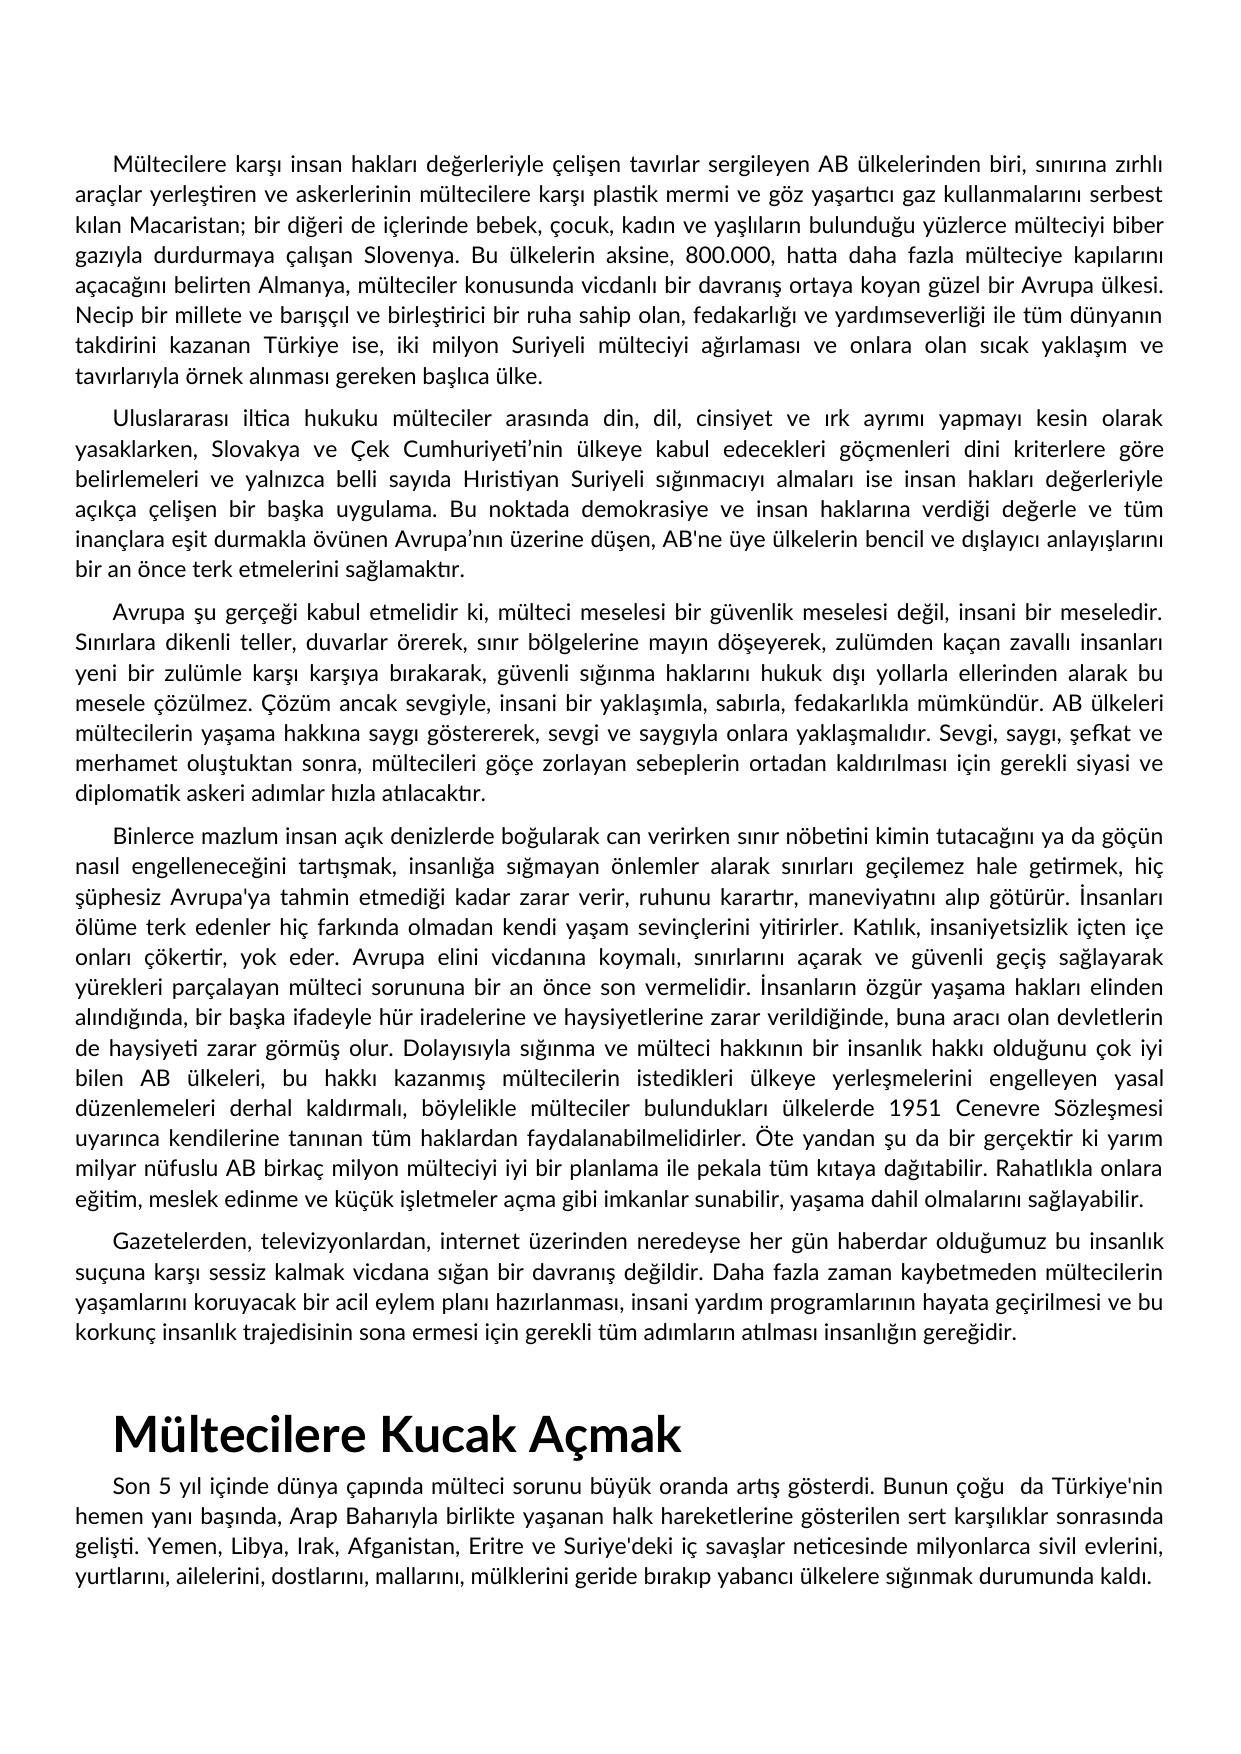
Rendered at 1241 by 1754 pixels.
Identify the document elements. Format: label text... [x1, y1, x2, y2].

text Avrupa şu gerçeği kabul etmelidir ki, mülteci meselesi bir güvenlik meselesi değil, insani bir meseledir. Sınırlara dikenli teller, duvarlar örerek, sınır bölgelerine mayın döşeyerek, zulümden kaçan zavallı insanları yeni bir zulümle karşı karşıya bırakarak, güvenli sığınma haklarını hukuk dışı yollarla ellerinden alarak bu mesele çözülmez. Çözüm ancak sevgiyle, insani bir yaklaşımla, sabırla, fedakarlıkla mümkündür. AB ülkeleri mültecilerin yaşama hakkına saygı göstererek, sevgi ve saygıyla onlara yaklaşmalıdır. Sevgi, saygı, şefkat ve merhamet oluştuktan sonra, mültecileri göçe zorlayan sebeplerin ortadan kaldırılması için gerekli siyasi ve diplomatik askeri adımlar hızla atılacaktır. [75, 598, 1165, 807]
text Gazetelerden, televizyonlardan, internet üzerinden neredeyse her gün haberdar olduğumuz bu insanlık suçuna karşı sessiz kalmak vicdana sığan bir davranış değildir. Daha fazla zaman kaybetmeden mültecilerin yaşamlarını koruyacak bir acil eylem planı hazırlanması, insani yardım programlarının hayata geçirilmesi ve bu korkunç insanlık trajedisinin sona ermesi için gerekli tüm adımların atılması insanlığın gereğidir. [75, 1227, 1165, 1345]
text Uluslararası iltica hukuku mülteciler arasında din, dil, cinsiyet ve ırk ayrımı yapmayı kesin olarak yasaklarken, Slovakya ve Çek Cumhuriyeti’nin ülkeye kabul edecekleri göçmenleri dini kriterlere göre belirlemeleri ve yalnızca belli sayıda Hıristiyan Suriyeli sığınmacıyı almaları ise insan hakları değerleriyle açıkça çelişen bir başka uygulama. Bu noktada demokrasiye ve insan haklarına verdiği değerle ve tüm inançlara eşit durmakla övünen Avrupa’nın üzerine düşen, AB'ne üye ülkelerin bencil ve dışlayıcı anlayışlarını bir an önce terk etmelerini sağlamaktır. [75, 404, 1165, 583]
subtitle Mültecilere Kucak Açmak [112, 1403, 1165, 1463]
text Binlerce mazlum insan açık denizlerde boğularak can verirken sınır nöbetini kimin tutacağını ya da göçün nasıl engelleneceğini tartışmak, insanlığa sığmayan önlemler alarak sınırları geçilemez hale getirmek, hiç şüphesiz Avrupa'ya tahmin etmediği kadar zarar verir, ruhunu karartır, maneviyatını alıp götürür. İnsanları ölüme terk edenler hiç farkında olmadan kendi yaşam sevinçlerini yitirirler. Katılık, insaniyetsizlik içten içe onları çökertir, yok eder. Avrupa elini vicdanına koymalı, sınırlarını açarak ve güvenli geçiş sağlayarak yürekleri parçalayan mülteci sorununa bir an önce son vermelidir. İnsanların özgür yaşama hakları elinden alındığında, bir başka ifadeyle hür iradelerine ve haysiyetlerine zarar verildiğinde, buna aracı olan devletlerin de haysiyeti zarar görmüş olur. Dolayısıyla sığınma ve mülteci hakkının bir insanlık hakkı olduğunu çok iyi bilen AB ülkeleri, bu hakkı kazanmış mültecilerin istedikleri ülkeye yerleşmelerini engelleyen yasal düzenlemeleri derhal kaldırmalı, böylelikle mülteciler bulundukları ülkelerde 1951 Cenevre Sözleşmesi uyarınca kendilerine tanınan tüm haklardan faydalanabilmelidirler. Öte yandan şu da bir gerçektir ki yarım milyar nüfuslu AB birkaç milyon mülteciyi iyi bir planlama ile pekala tüm kıtaya dağıtabilir. Rahatlıkla onlara eğitim, meslek edinme ve küçük işletmeler açma gibi imkanlar sunabilir, yaşama dahil olmalarını sağlayabilir. [75, 822, 1165, 1212]
text Son 5 yıl içinde dünya çapında mülteci sorunu büyük oranda artış gösterdi. Bunun çoğu da Türkiye'nin hemen yanı başında, Arap Baharıyla birlikte yaşanan halk hareketlerine gösterilen sert karşılıklar sonrasında gelişti. Yemen, Libya, Irak, Afganistan, Eritre ve Suriye'deki iç savaşlar neticesinde milyonlarca sivil evlerini, yurtlarını, ailelerini, dostlarını, mallarını, mülklerini geride bırakıp yabancı ülkelere sığınmak durumunda kaldı. [75, 1471, 1165, 1589]
text Mültecilere karşı insan hakları değerleriyle çelişen tavırlar sergileyen AB ülkelerinden biri, sınırına zırhlı araçlar yerleştiren ve askerlerinin mültecilere karşı plastik mermi ve göz yaşartıcı gaz kullanmalarını serbest kılan Macaristan; bir diğeri de içlerinde bebek, çocuk, kadın ve yaşlıların bulunduğu yüzlerce mülteciyi biber gazıyla durdurmaya çalışan Slovenya. Bu ülkelerin aksine, 800.000, hatta daha fazla mülteciye kapılarını açacağını belirten Almanya, mülteciler konusunda vicdanlı bir davranış ortaya koyan güzel bir Avrupa ülkesi. Necip bir millete ve barışçıl ve birleştirici bir ruha sahip olan, fedakarlığı ve yardımseverliği ile tüm dünyanın takdirini kazanan Türkiye ise, iki milyon Suriyeli mülteciyi ağırlaması ve onlara olan sıcak yaklaşım ve tavırlarıyla örnek alınması gereken başlıca ülke. [75, 150, 1165, 389]
